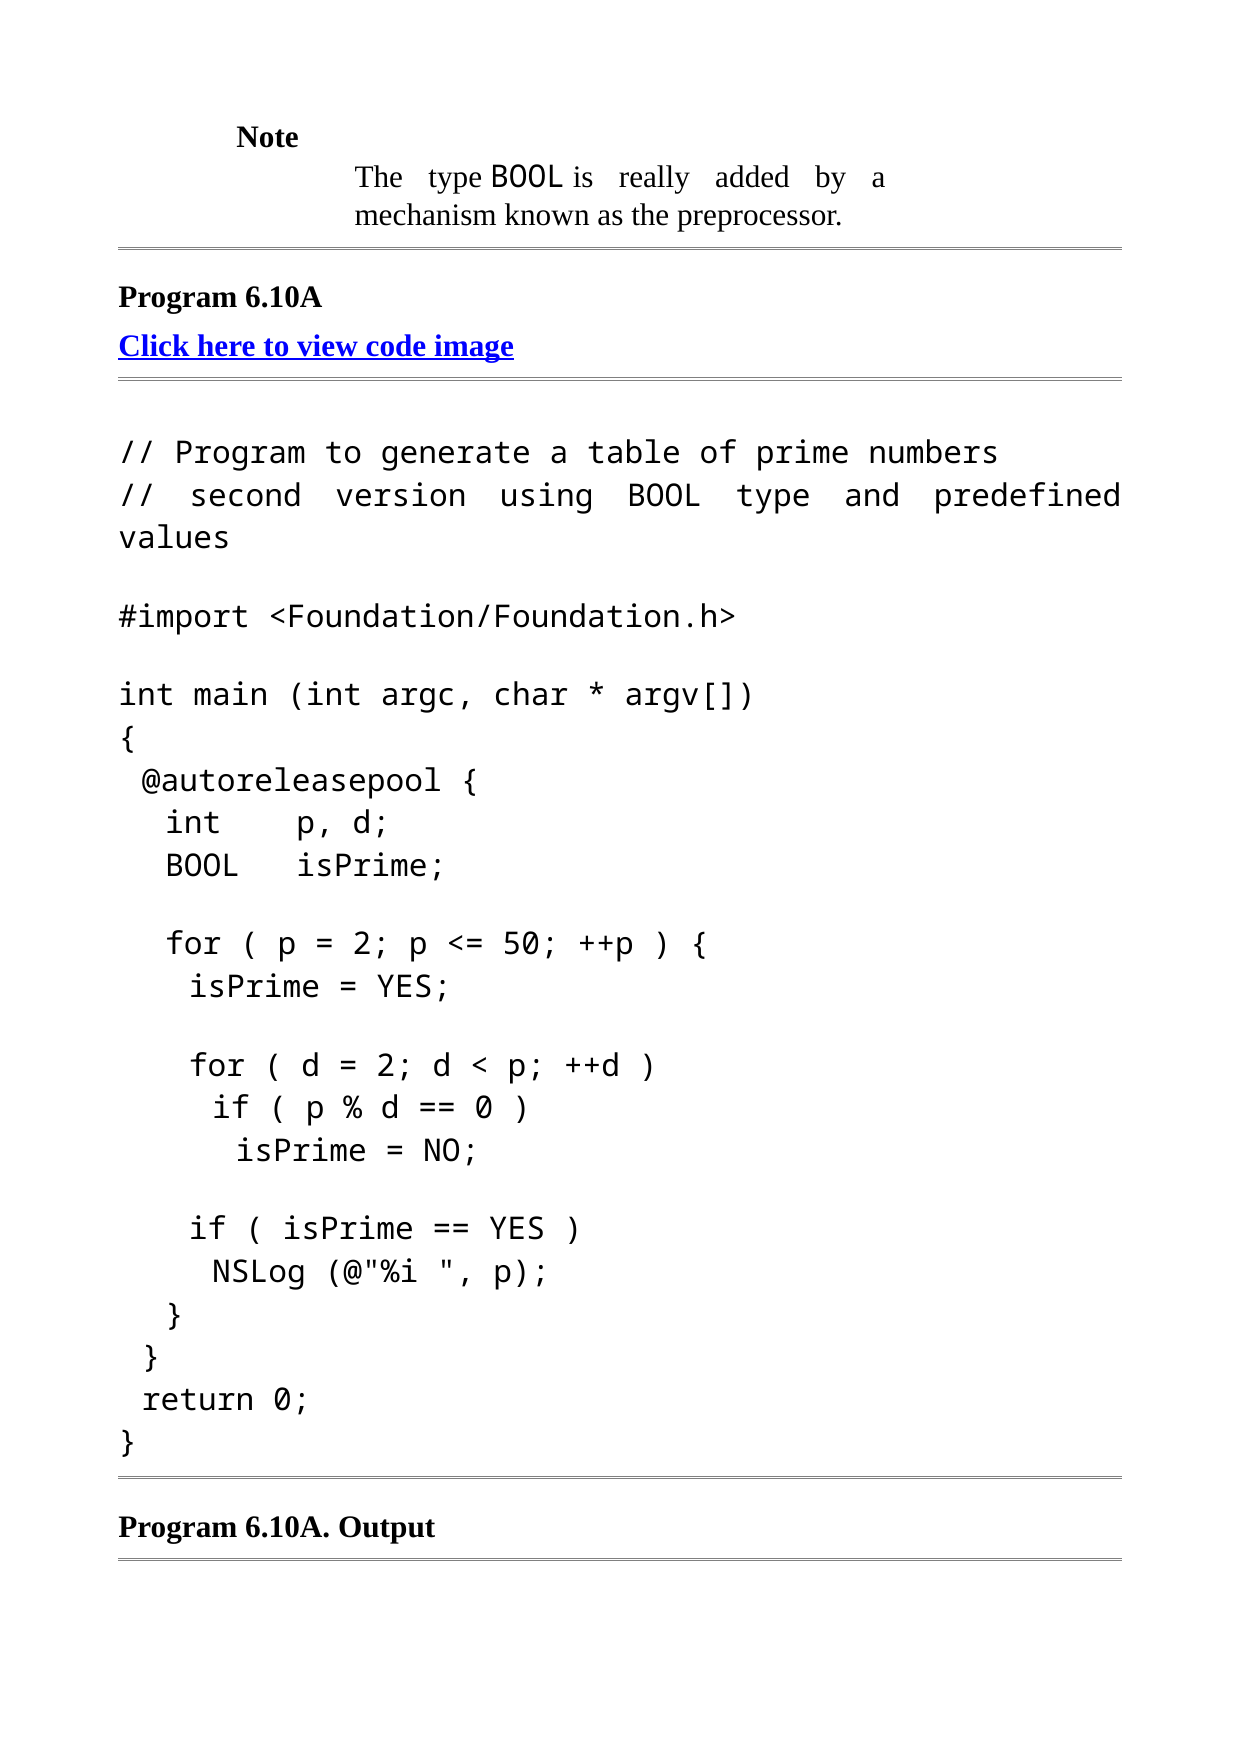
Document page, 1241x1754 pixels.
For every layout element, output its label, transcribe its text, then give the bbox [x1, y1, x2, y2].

text The type BOOL is really added by a mechanism known as the preprocessor. [354, 154, 886, 233]
text Program 6.10A [118, 279, 1122, 315]
text Program 6.10A. Output [118, 1508, 1122, 1544]
text Note [236, 118, 1004, 154]
text Click here to view code image [118, 327, 1122, 363]
text // Program to generate a table of prime numbers // second version using BOOL type and predefined values #import <Foundation/Foundation.h> int main (int argc, char * argv[]) { @autoreleasepool { int p, d; BOOL isPrime; for ( p = 2; p <= 50; ++p ) { isPrime = YES; for ( d = 2; d < p; ++d ) if ( p % d == 0 ) isPrime = NO; if ( isPrime == YES ) NSLog (@"%i ", p); } } return 0; } [118, 430, 1122, 1462]
